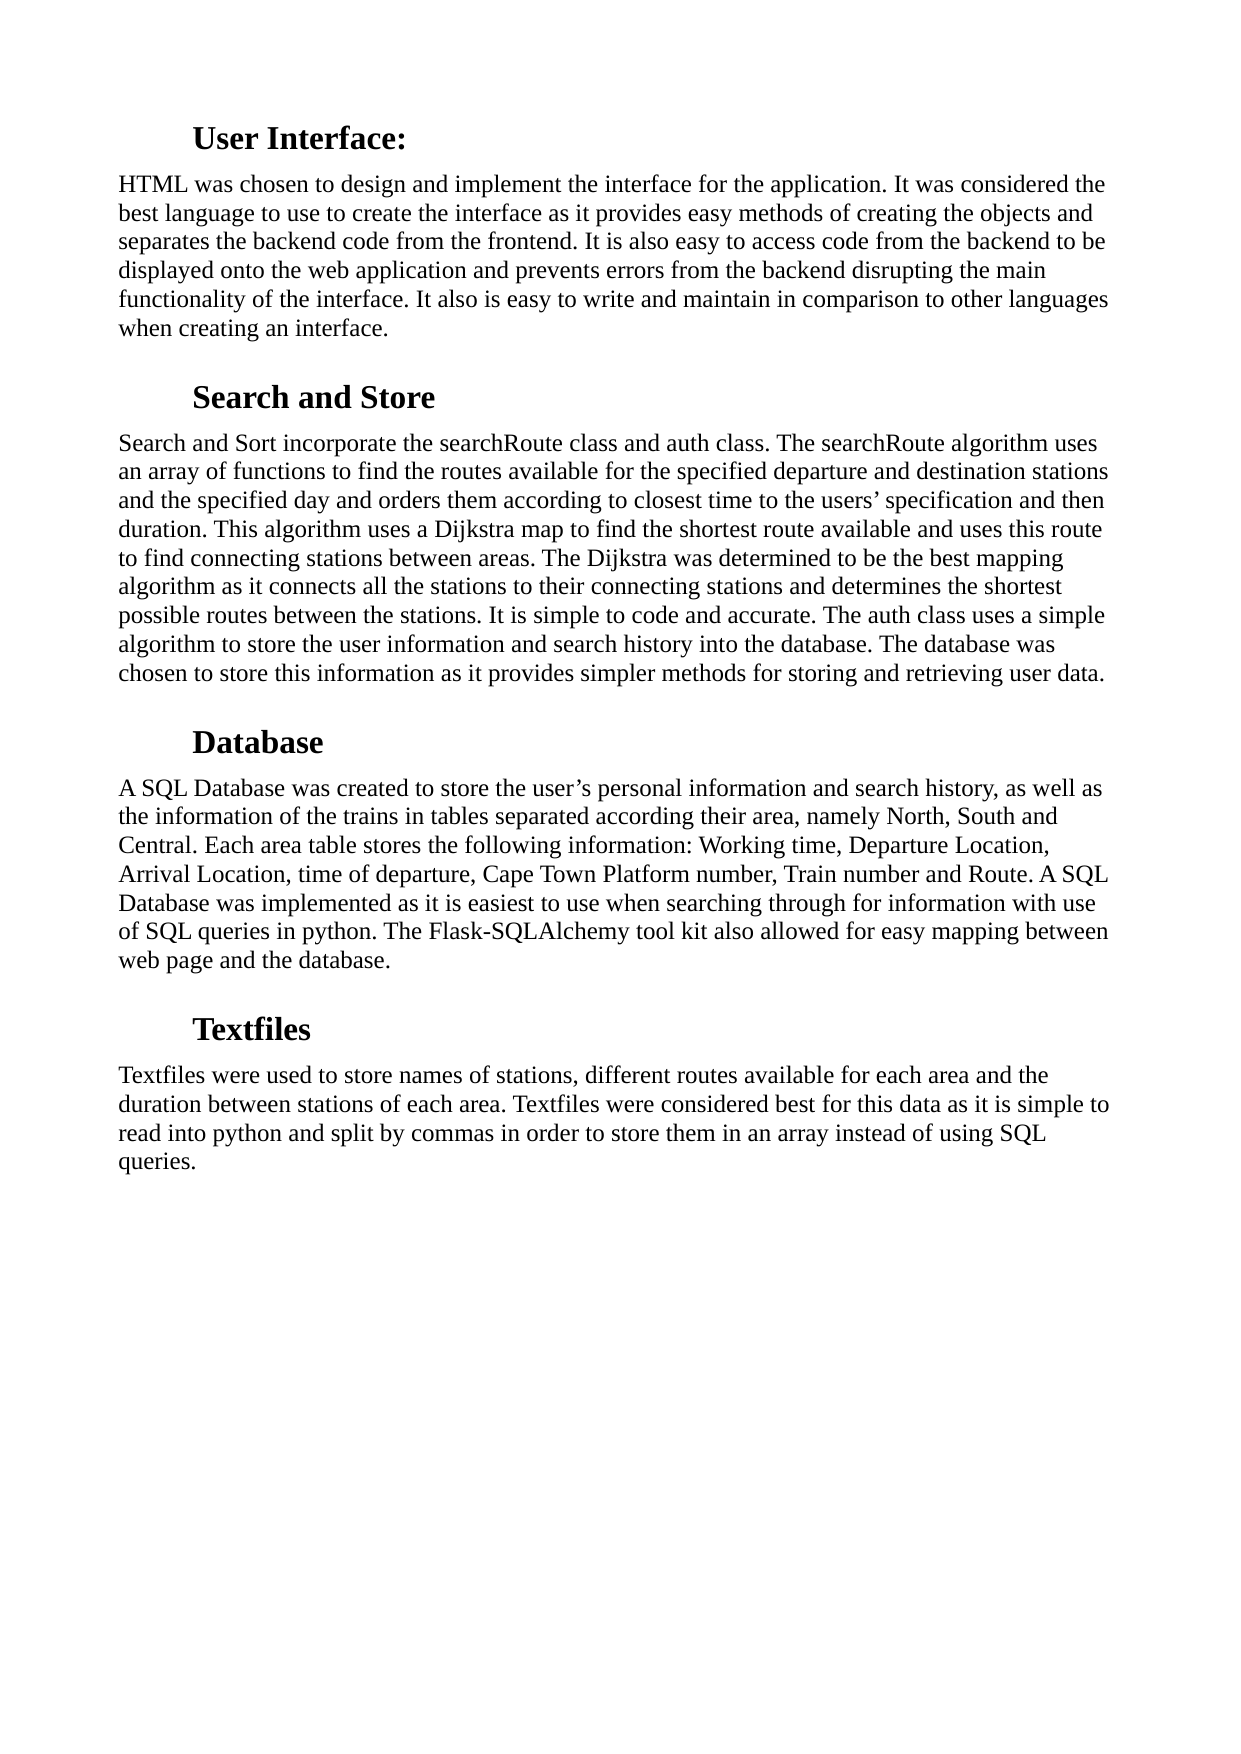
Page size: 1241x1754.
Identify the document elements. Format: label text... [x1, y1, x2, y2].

text A SQL Database was created to store the user’s personal information and search history, as well as the information of the trains in tables separated according their area, namely North, South and Central. Each area table stores the following information: Working time, Departure Location, Arrival Location, time of departure, Cape Town Platform number, Train number and Route. A SQL Database was implemented as it is easiest to use when searching through for information with use of SQL queries in python. The Flask-SQLAlchemy tool kit also allowed for easy mapping between web page and the database. [118, 773, 1122, 974]
text Textfiles were used to store names of stations, different routes available for each area and the duration between stations of each area. Textfiles were considered best for this data as it is simple to read into python and split by commas in order to store them in an array instead of using SQL queries. [118, 1060, 1122, 1175]
subtitle Search and Store [118, 377, 1122, 415]
text HTML was chosen to design and implement the interface for the application. It was considered the best language to use to create the interface as it provides easy methods of creating the objects and separates the backend code from the frontend. It is also easy to access code from the backend to be displayed onto the web application and prevents errors from the backend disrupting the main functionality of the interface. It also is easy to write and maintain in comparison to other languages when creating an interface. [118, 169, 1122, 341]
text Search and Sort incorporate the searchRoute class and auth class. The searchRoute algorithm uses an array of functions to find the routes available for the specified departure and destination stations and the specified day and orders them according to closest time to the users’ specification and then duration. This algorithm uses a Dijkstra map to find the shortest route available and uses this route to find connecting stations between areas. The Dijkstra was determined to be the best mapping algorithm as it connects all the stations to their connecting stations and determines the shortest possible routes between the stations. It is simple to code and accurate. The auth class uses a simple algorithm to store the user information and search history into the database. The database was chosen to store this information as it provides simpler methods for storing and retrieving user data. [118, 428, 1122, 686]
subtitle User Interface: [118, 118, 1122, 156]
subtitle Database [118, 722, 1122, 760]
subtitle Textfiles [118, 1009, 1122, 1048]
